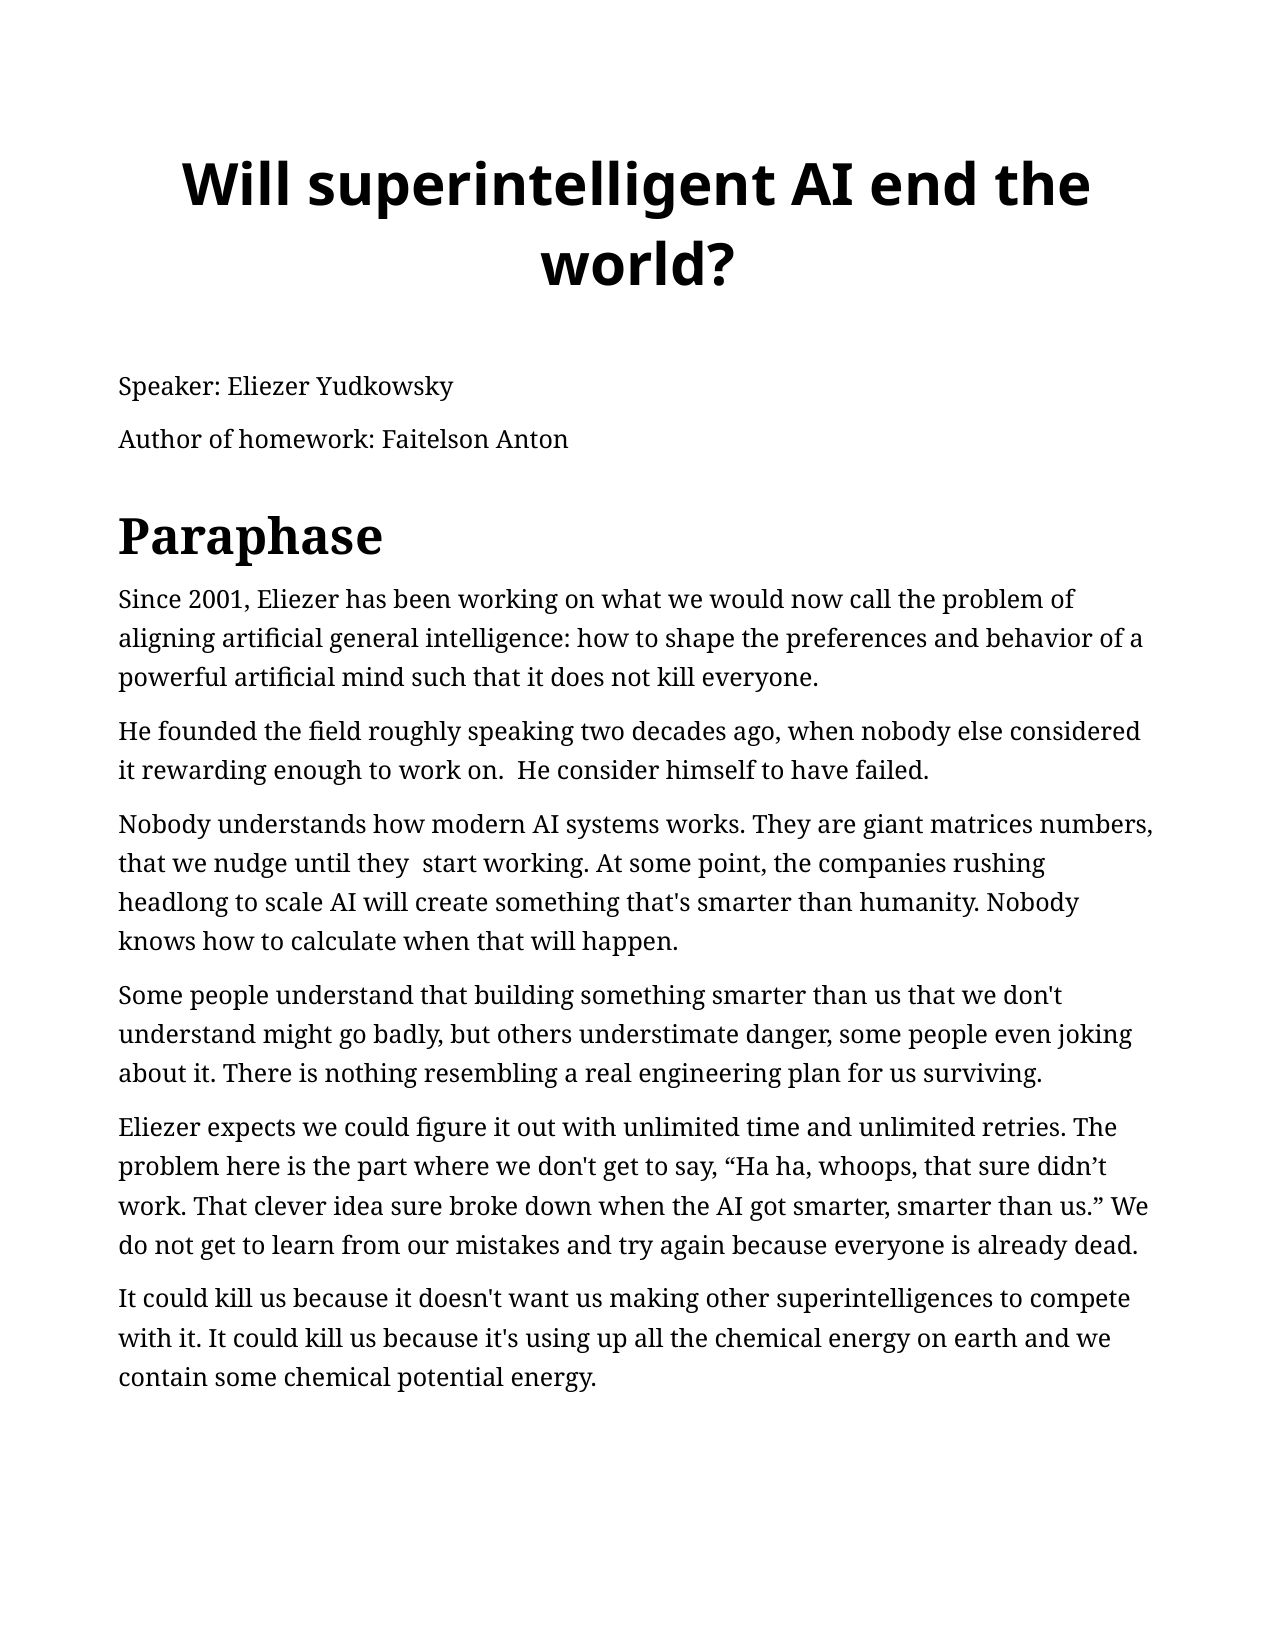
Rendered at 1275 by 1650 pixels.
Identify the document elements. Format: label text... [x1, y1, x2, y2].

text Speaker: Eliezer Yudkowsky [118, 368, 1157, 402]
text Author of homework: Faitelson Anton [118, 422, 1157, 456]
text He founded the field roughly speaking two decades ago, when nobody else considered it rewarding enough to work on. He consider himself to have failed. [118, 713, 1157, 787]
text It could kill us because it doesn't want us making other superintelligences to compete with it. It could kill us because it's using up all the chemical energy on earth and we contain some chemical potential energy. [118, 1281, 1157, 1393]
text Nobody understands how modern AI systems works. They are giant matrices numbers, that we nudge until they start working. At some point, the companies rushing headlong to scale AI will create something that's smarter than humanity. Nobody knows how to calculate when that will happen. [118, 806, 1157, 958]
text Eliezer expects we could figure it out with unlimited time and unlimited retries. The problem here is the part where we don't get to say, “Ha ha, whoops, that sure didn’t work. That clever idea sure broke down when the AI got smarter, smarter than us.” We do not get to learn from our mistakes and try again because everyone is already dead. [118, 1110, 1157, 1261]
subtitle Paraphase [118, 501, 1157, 569]
text Some people understand that building something smarter than us that we don't understand might go badly, but others understimate danger, some people even joking about it. There is nothing resembling a real engineering plan for us surviving. [118, 978, 1157, 1090]
title Will superintelligent AI end the world? [118, 143, 1157, 302]
text Since 2001, Eliezer has been working on what we would now call the problem of aligning artificial general intelligence: how to shape the preferences and behavior of a powerful artificial mind such that it does not kill everyone. [118, 581, 1157, 694]
